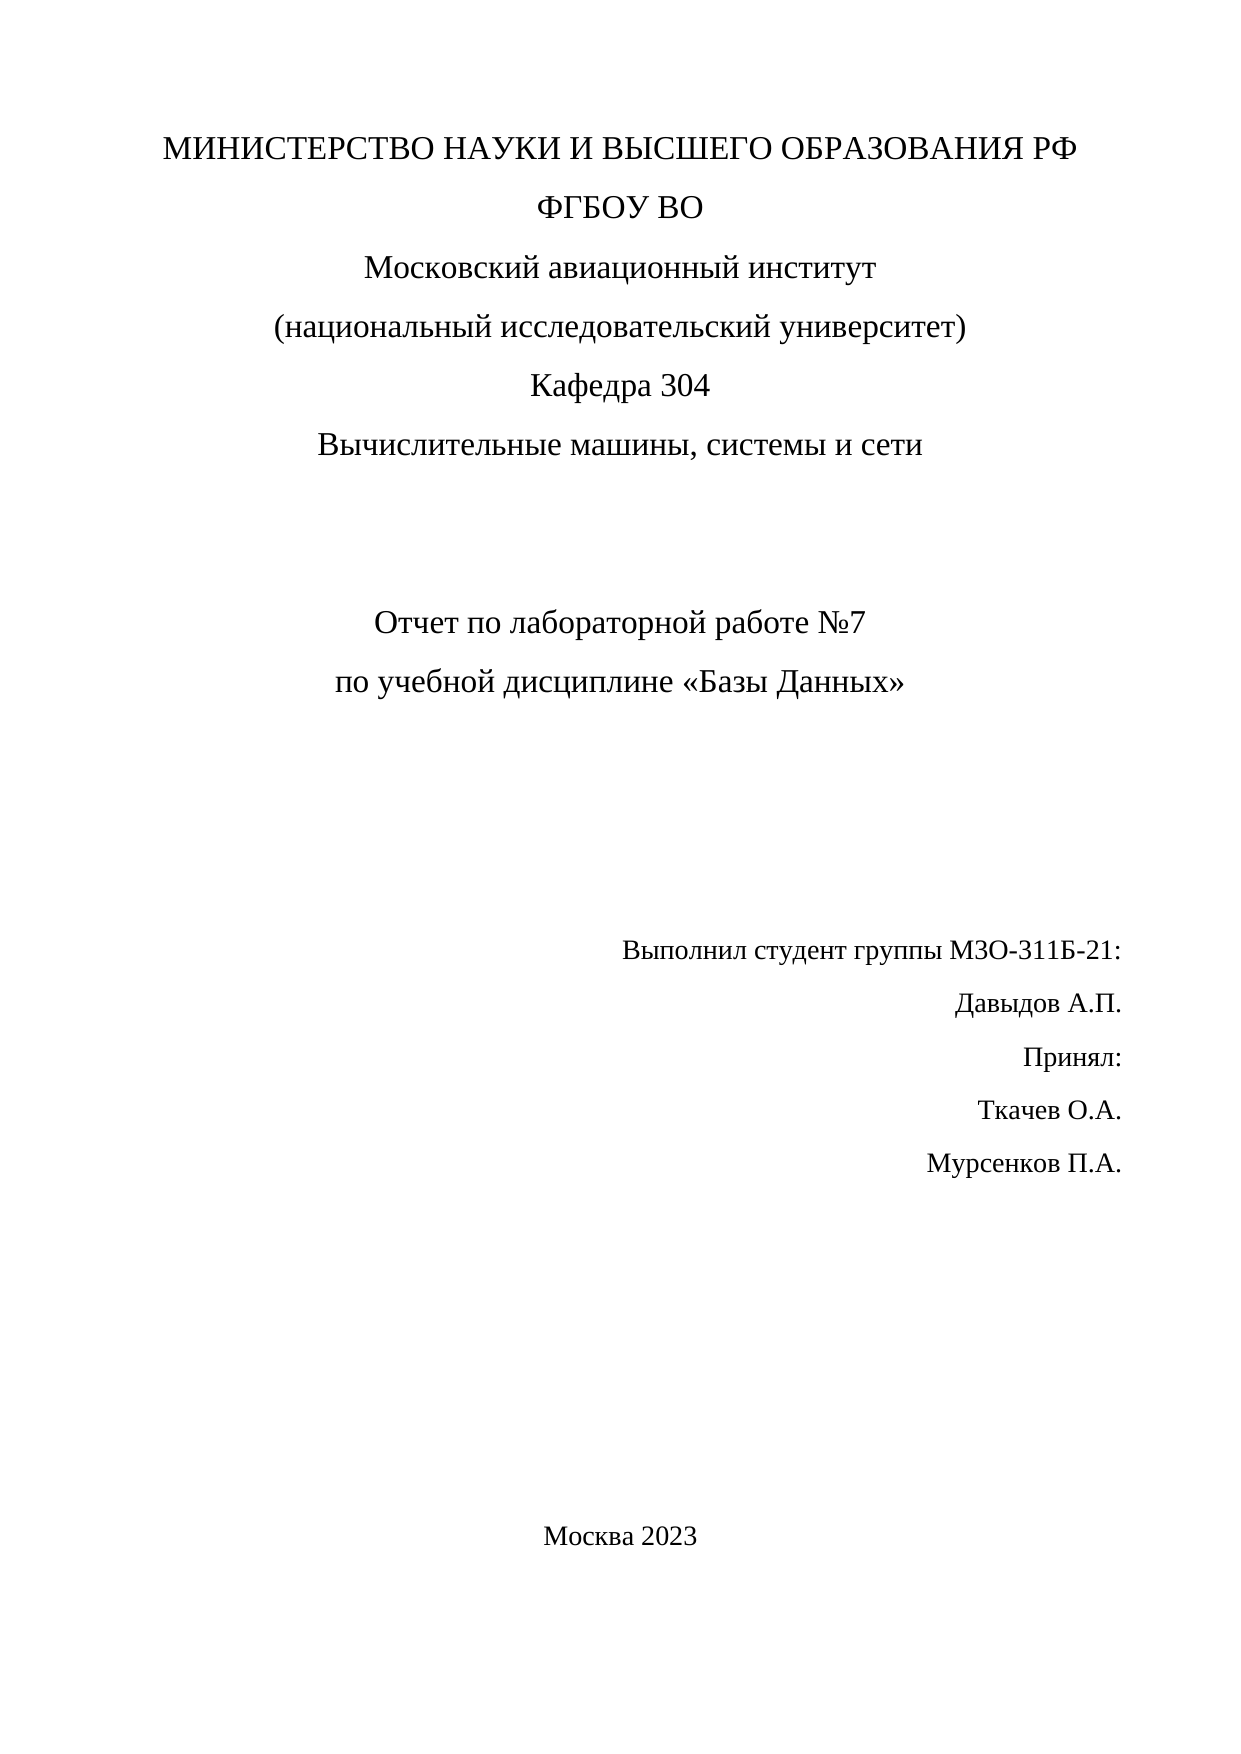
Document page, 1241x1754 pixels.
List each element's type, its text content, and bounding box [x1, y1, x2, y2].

text Ткачев О.А. [118, 1093, 1122, 1125]
text Московский авиационный институт [118, 247, 1122, 285]
text Кафедра 304 [118, 365, 1122, 403]
text Принял: [118, 1039, 1122, 1072]
text (национальный исследовательский университет) [118, 306, 1122, 344]
text МИНИСТЕРСТВО НАУКИ И ВЫСШЕГО ОБРАЗОВАНИЯ РФ [118, 128, 1122, 167]
text Вычислительные машины, системы и сети [118, 424, 1122, 463]
text Москва 2023 [118, 1519, 1122, 1551]
text Выполнил студент группы М3О-311Б-21: [487, 933, 1122, 966]
text Отчет по лабораторной работе №7 [118, 602, 1122, 640]
text Мурсенков П.А. [118, 1146, 1122, 1178]
text ФГБОУ ВО [118, 188, 1122, 226]
text по учебной дисциплине «Базы Данных» [118, 661, 1122, 699]
text Давыдов А.П. [487, 986, 1122, 1019]
